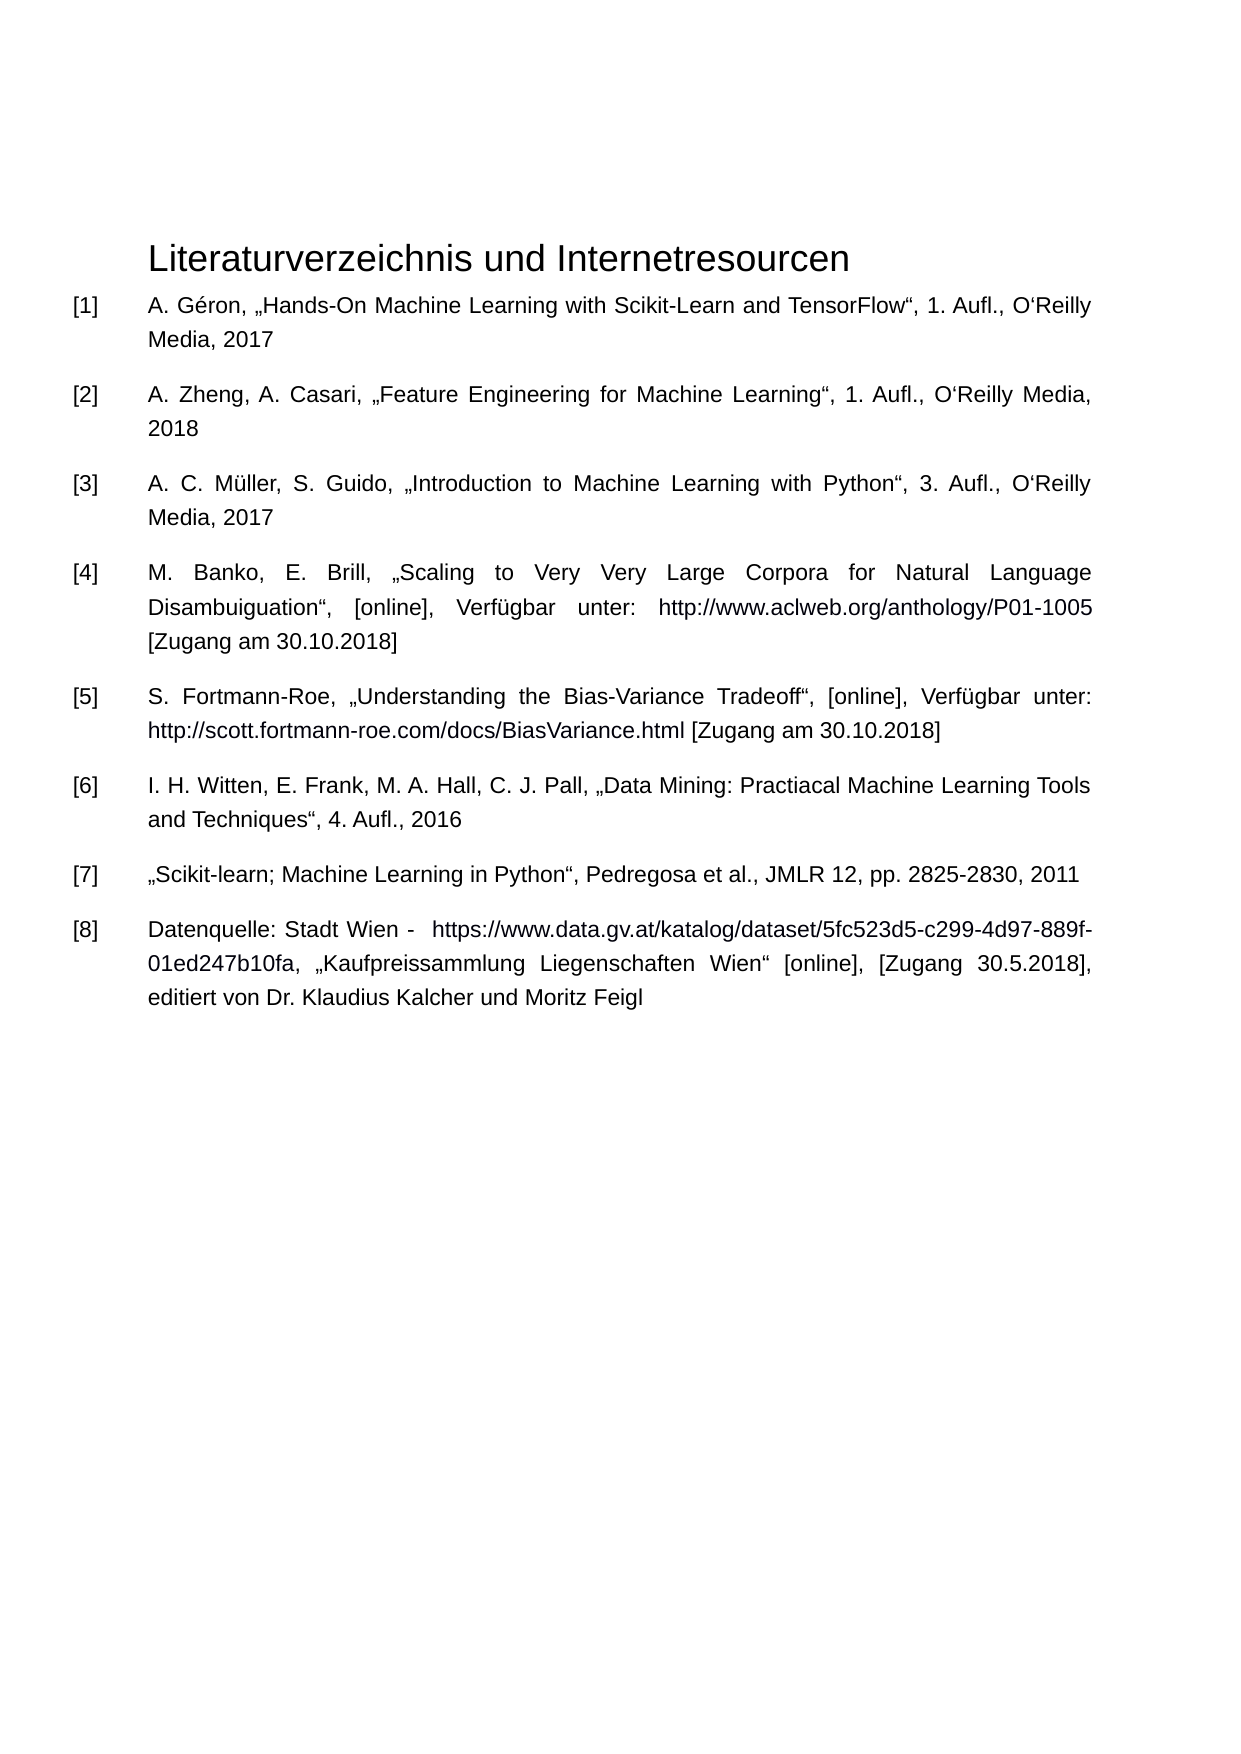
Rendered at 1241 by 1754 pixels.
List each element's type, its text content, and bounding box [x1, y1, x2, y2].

list I. H. Witten, E. Frank, M. A. Hall, C. J. Pall, „Data Mining: Practiacal Machine Learning Tools and Techniques“, 4. Aufl., 2016 [73, 772, 1092, 832]
list M. Banko, E. Brill, „Scaling to Very Very Large Corpora for Natural Language Disambuiguation“, [online], Verfügbar unter: http://www.aclweb.org/anthology/P01-1005 [Zugang am 30.10.2018] [73, 559, 1092, 654]
list S. Fortmann-Roe, „Understanding the Bias-Variance Tradeoff“, [online], Verfügbar unter: http://scott.fortmann-roe.com/docs/BiasVariance.html [Zugang am 30.10.2018] [73, 683, 1092, 743]
list Datenquelle: Stadt Wien - https://www.data.gv.at/katalog/dataset/5fc523d5-c299-4d97-889f-01ed247b10fa, „Kaufpreissammlung Liegenschaften Wien“ [online], [Zugang 30.5.2018], editiert von Dr. Klaudius Kalcher und Moritz Feigl [73, 916, 1092, 1011]
list A. Géron, „Hands-On Machine Learning with Scikit-Learn and TensorFlow“, 1. Aufl., O‘Reilly Media, 2017 [73, 292, 1092, 352]
list A. Zheng, A. Casari, „Feature Engineering for Machine Learning“, 1. Aufl., O‘Reilly Media, 2018 [73, 381, 1092, 442]
list A. C. Müller, S. Guido, „Introduction to Machine Learning with Python“, 3. Aufl., O‘Reilly Media, 2017 [73, 470, 1092, 531]
text Literaturverzeichnis und Internetresourcen [148, 236, 1092, 279]
list „Scikit-learn; Machine Learning in Python“, Pedregosa et al., JMLR 12, pp. 2825-2830, 2011 [73, 861, 1092, 887]
